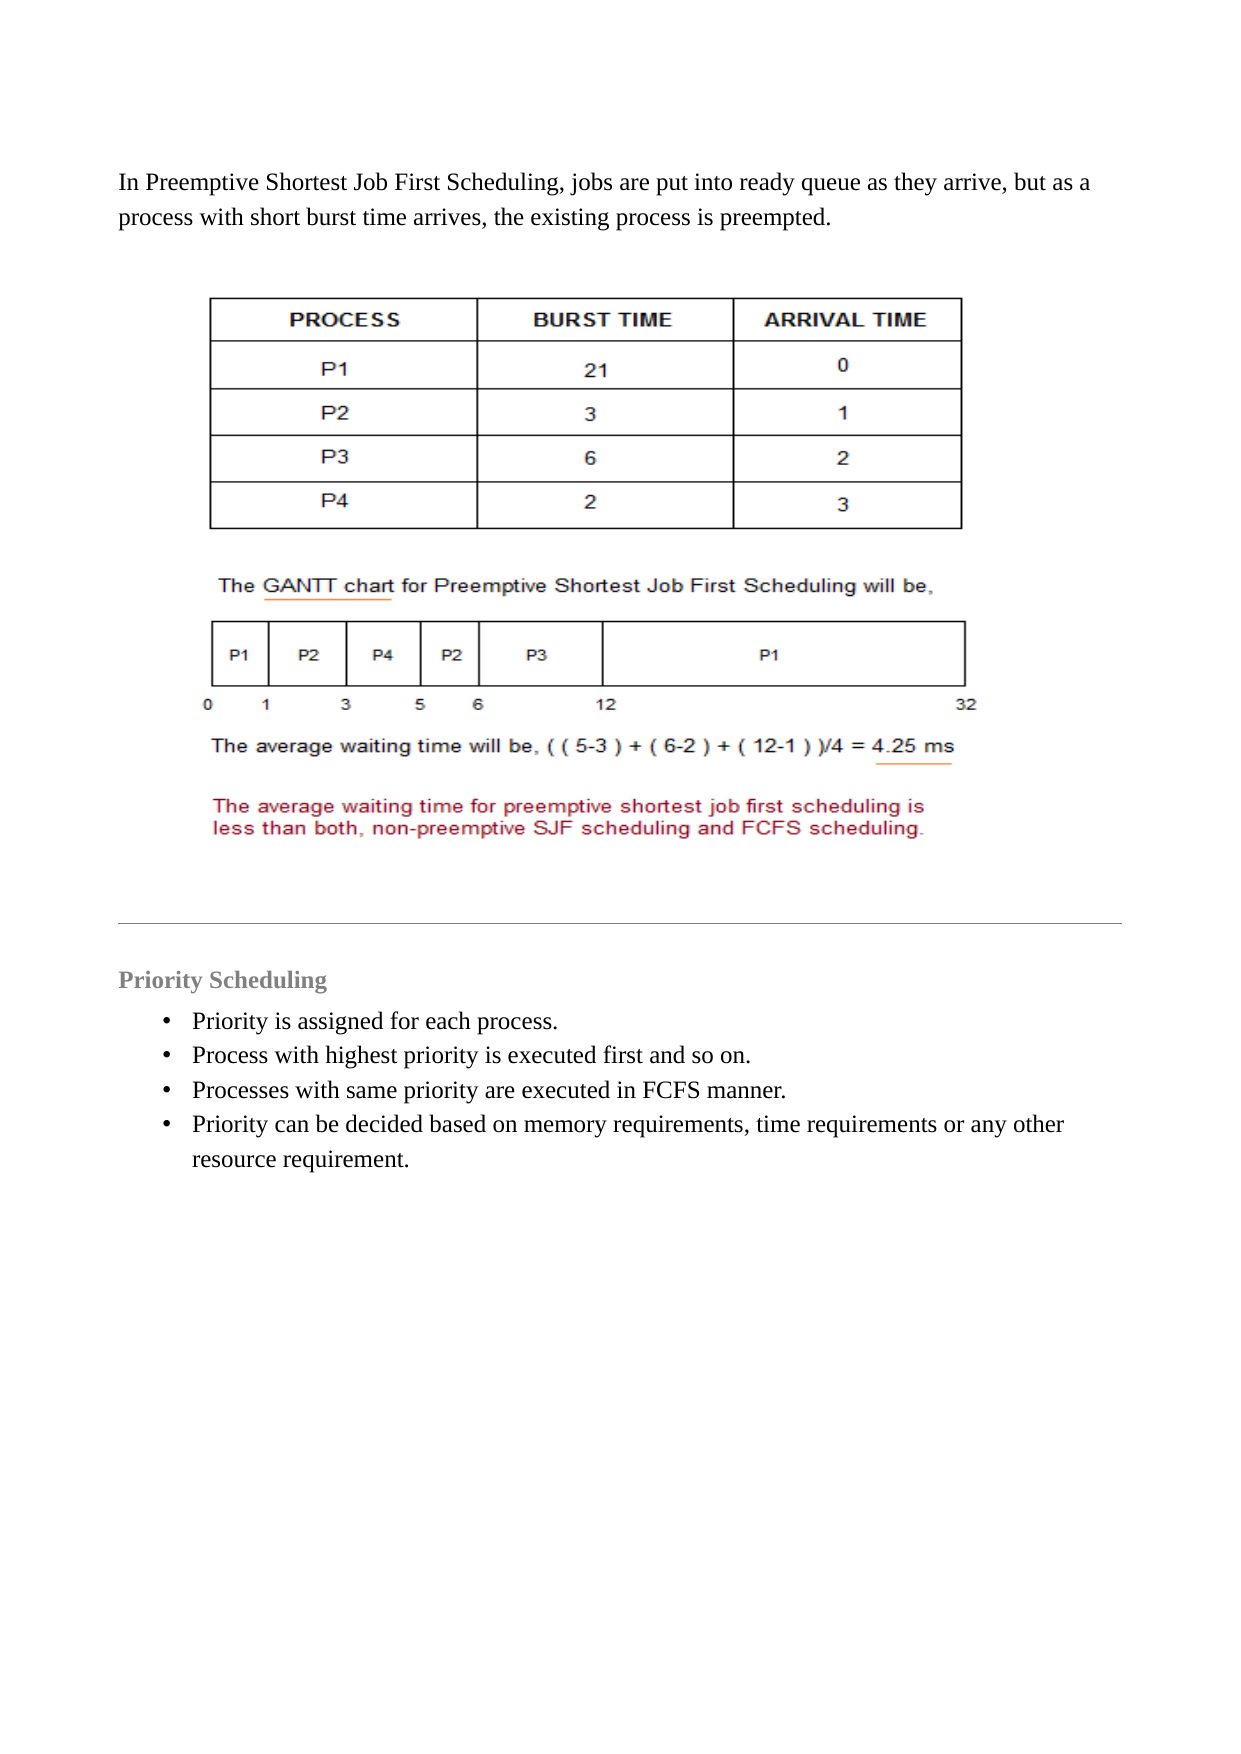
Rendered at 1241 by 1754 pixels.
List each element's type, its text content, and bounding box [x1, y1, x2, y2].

list Processes with same priority are executed in FCFS manner. [162, 1075, 1122, 1104]
text In Preemptive Shortest Job First Scheduling, jobs are put into ready queue as they arrive, but as a process with short burst time arrives, the existing process is preempted. [118, 167, 1122, 230]
list Priority is assigned for each process. [162, 1006, 1122, 1035]
subtitle Priority Scheduling [118, 965, 1122, 993]
list Priority can be decided based on memory requirements, time requirements or any other resource requirement. [162, 1109, 1122, 1173]
picture [118, 250, 1090, 888]
list Process with highest priority is executed first and so on. [162, 1040, 1122, 1069]
